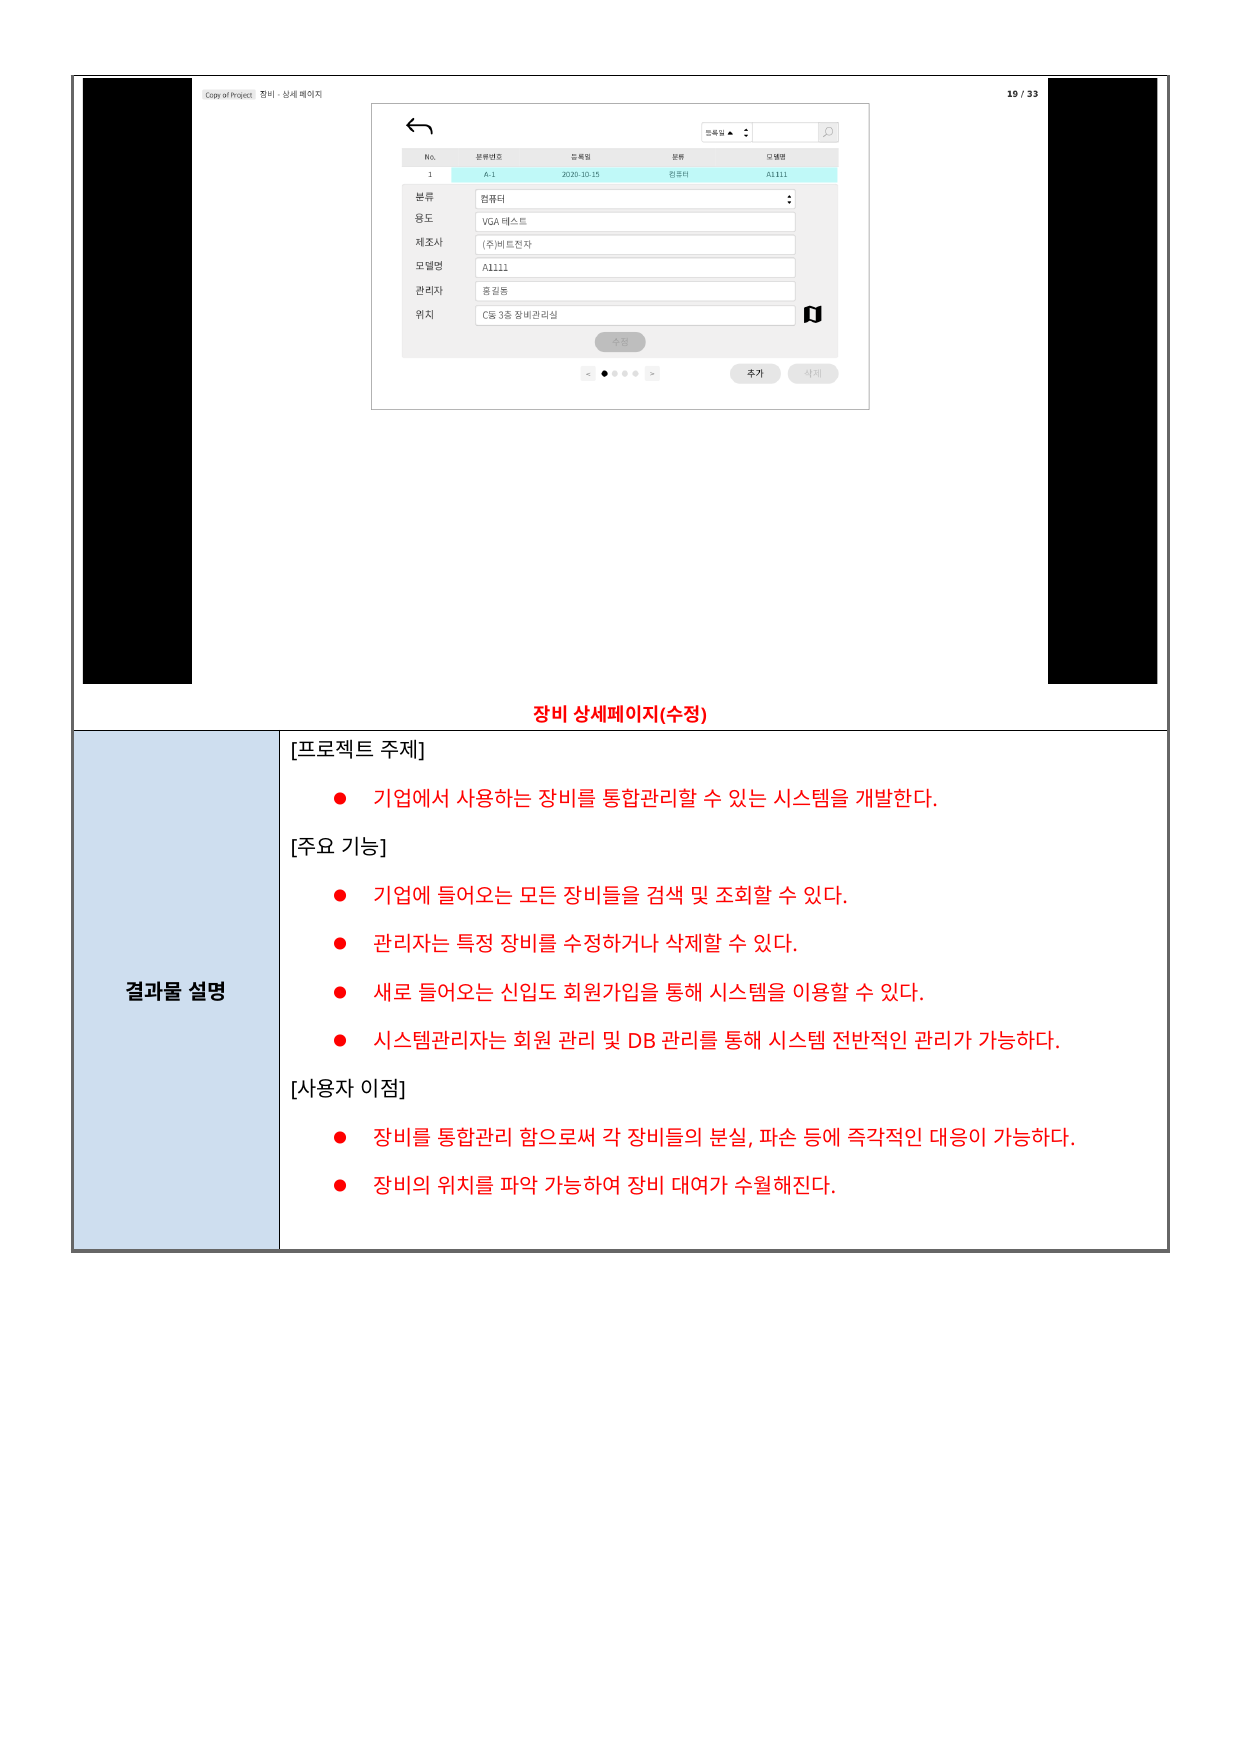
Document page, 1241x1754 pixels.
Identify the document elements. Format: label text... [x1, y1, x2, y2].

table_cell 결과물 설명 [74, 731, 279, 1249]
table_cell [프로젝트 주제] 기업에서 사용하는 장비를 통합관리할 수 있는 시스템을 개발한다. [주요 기능] 기업에 들어오는 모든 장비들을 검색 및 조회할 수 있다. 관리자는 특정 장비를 수정하거나 삭제할 수 있다. 새로 들어오는 신입도 회원가입을 통해 시스템을 이용할 수 있다. 시스템관리자는 회원 관리 및 DB 관리를 통해 시스템 전반적인 관리가 가능하다. [사용자 이점] 장비를 통합관리 함으로써 각 장비들의 분실, 파손 등에 즉각적인 대응이 가능하다. 장비의 위치를 파악 가능하여 장비 대여가 수월해진다. [280, 731, 1167, 1249]
picture [82, 78, 1158, 684]
table_cell 장비 상세페이지(수정) [74, 76, 1167, 730]
